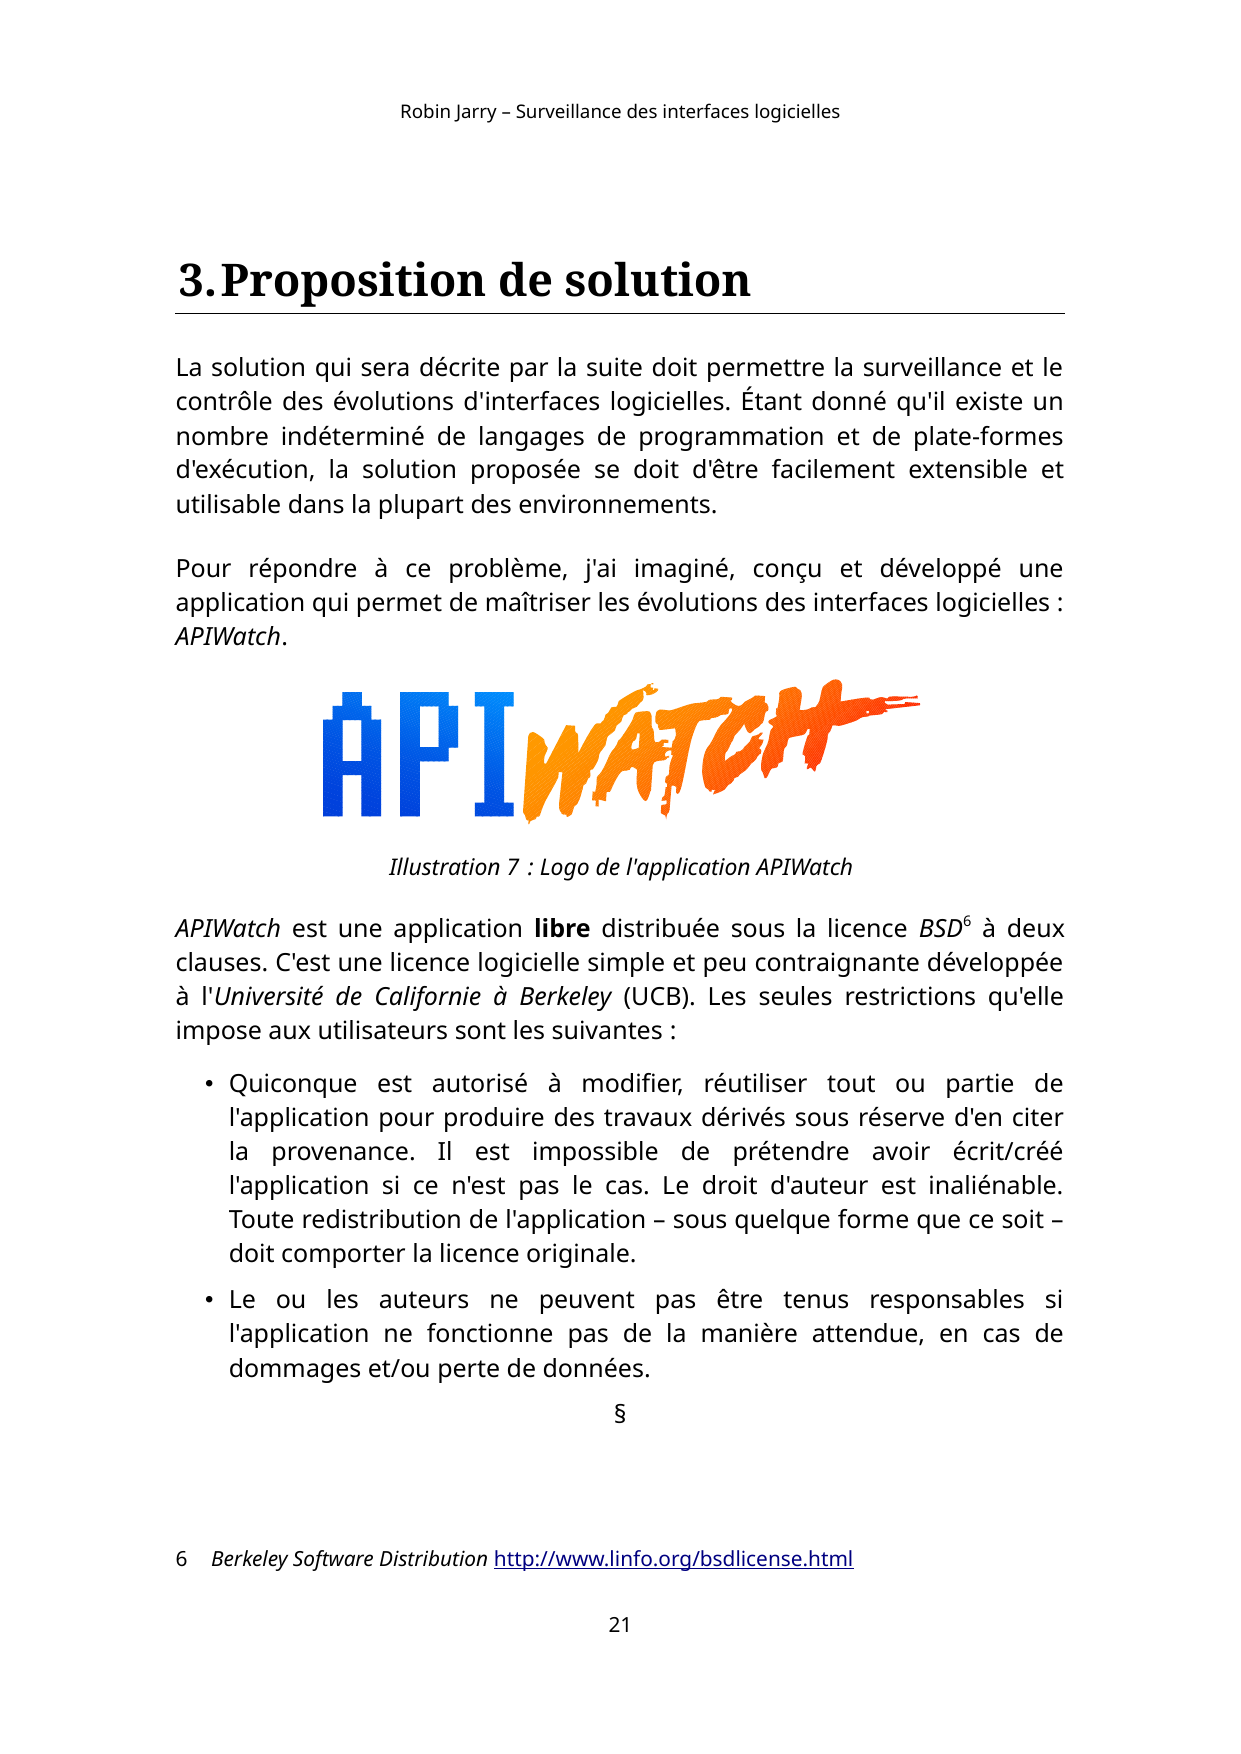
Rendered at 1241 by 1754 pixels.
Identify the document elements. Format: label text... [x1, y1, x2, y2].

text Illustration 7 : Logo de l'application APIWatch [292, 679, 953, 882]
text La solution qui sera décrite par la suite doit permettre la surveillance et le contrôle des évolutions d'interfaces logicielles. Étant donné qu'il existe un nombre indéterminé de langages de programmation et de plate-formes d'exécution, la solution proposée se doit d'être facilement extensible et utilisable dans la plupart des environnements. [175, 350, 1065, 520]
list Le ou les auteurs ne peuvent pas être tenus responsables si l'application ne fonctionne pas de la manière attendue, en cas de dommages et/ou perte de données. [205, 1282, 1065, 1384]
text Pour répondre à ce problème, j'ai imaginé, conçu et développé une application qui permet de maîtriser les évolutions des interfaces logicielles : APIWatch. [175, 550, 1065, 653]
text APIWatch est une application libre distribuée sous la licence BSD à deux clauses. C'est une licence logicielle simple et peu contraignante développée à l'Université de Californie à Berkeley (UCB). Les seules restrictions qu'elle impose aux utilisateurs sont les suivantes : [175, 654, 1065, 1047]
text Berkeley Software Distribution http://www.linfo.org/bsdlicense.html [175, 1544, 1065, 1572]
subtitle Proposition de solution [175, 246, 1065, 313]
list § [175, 1397, 1065, 1431]
list Quiconque est autorisé à modifier, réutiliser tout ou partie de l'application pour produire des travaux dérivés sous réserve d'en citer la provenance. Il est impossible de prétendre avoir écrit/créé l'application si ce n'est pas le cas. Le droit d'auteur est inaliénable. Toute redistribution de l'application – sous quelque forme que ce soit – doit comporter la licence originale. [205, 1065, 1065, 1270]
